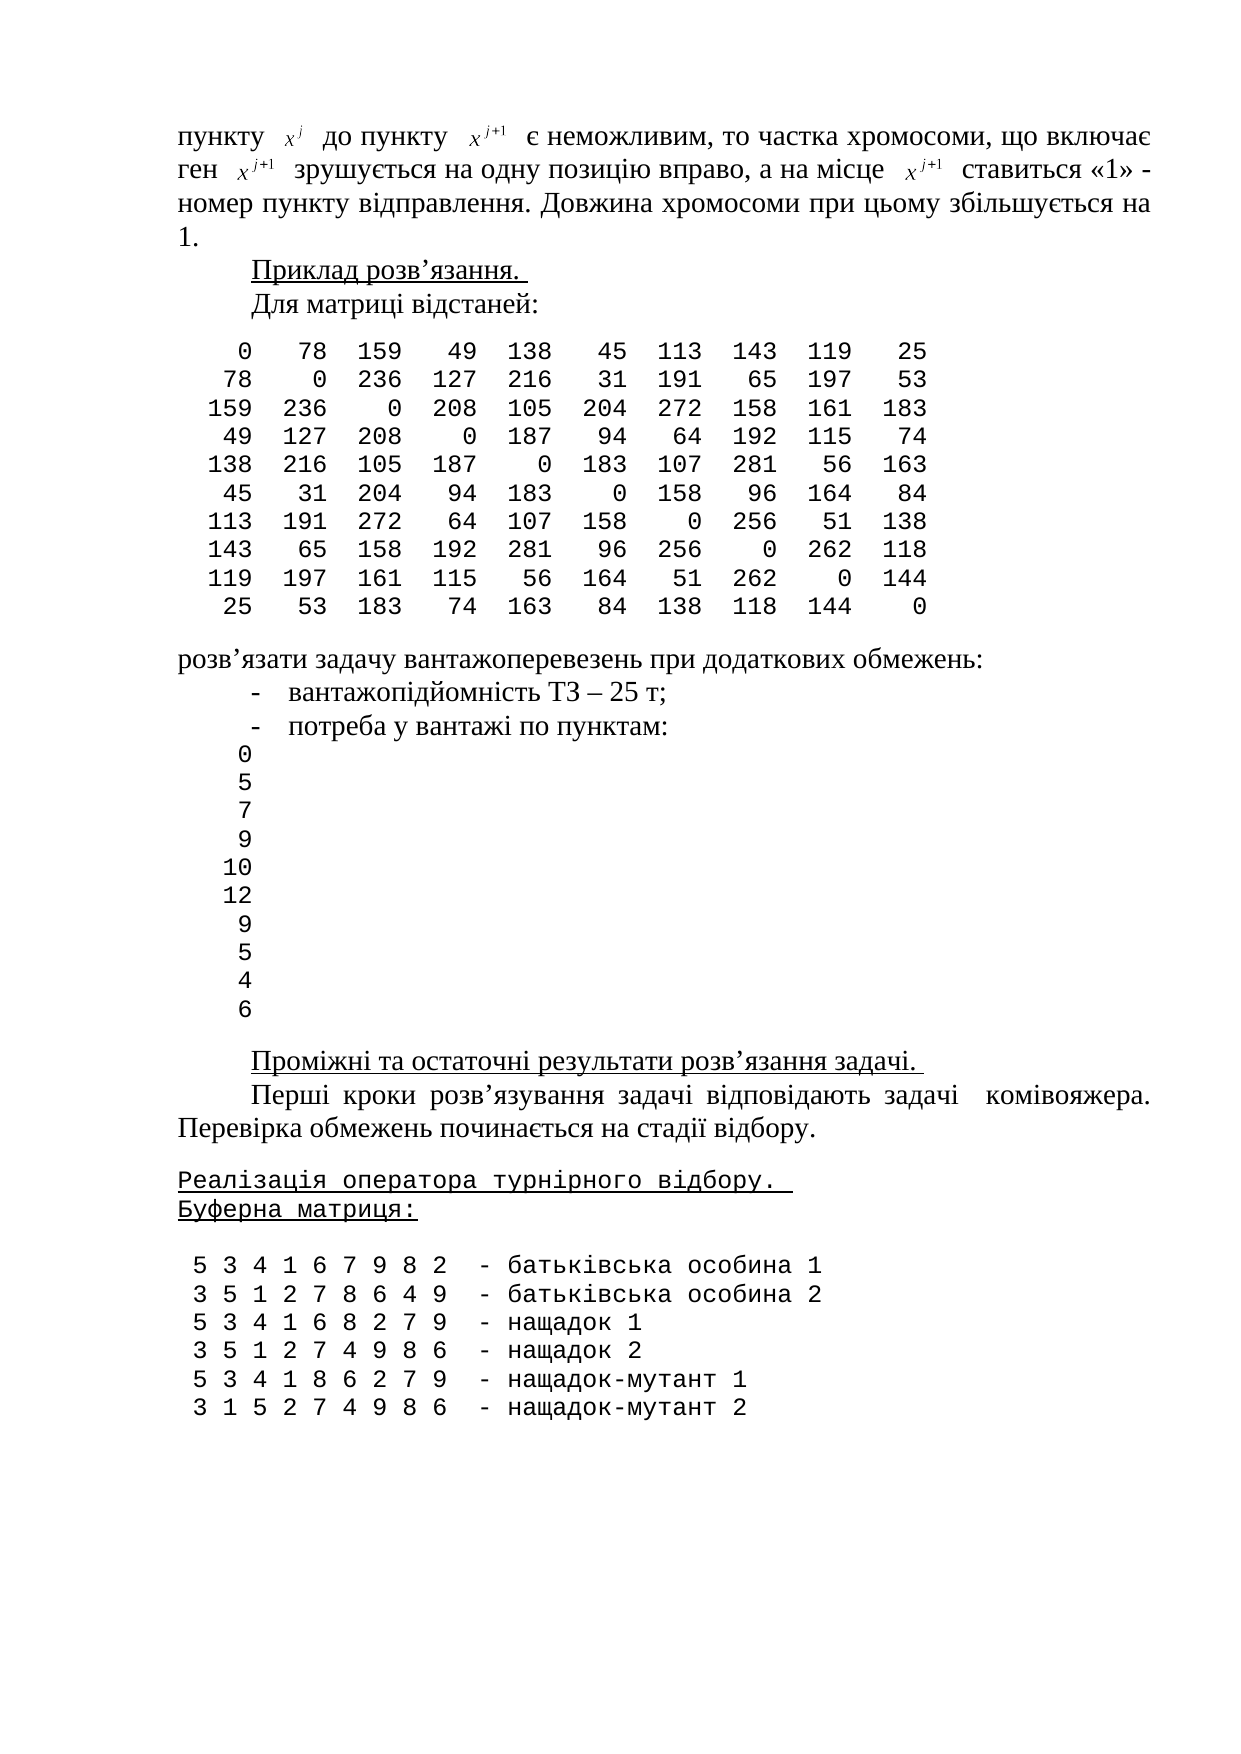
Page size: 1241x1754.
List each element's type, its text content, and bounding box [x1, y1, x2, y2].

list потреба у вантажі по пунктам: [251, 708, 1152, 741]
text 7 [177, 798, 1152, 826]
text 0 [177, 741, 1152, 770]
text 5 3 4 1 8 6 2 7 9 - нащадок-мутант 1 [177, 1366, 1152, 1394]
list вантажопідйомність ТЗ – 25 т; [251, 674, 1152, 708]
text розв’язати задачу вантажоперевезень при додаткових обмежень: [177, 641, 1152, 674]
text 6 [177, 996, 1152, 1025]
text 4 [177, 968, 1152, 996]
text 9 [177, 826, 1152, 855]
text 119 197 161 115 56 164 51 262 0 144 [177, 565, 1152, 593]
text 159 236 0 208 105 204 272 158 161 183 [177, 395, 1152, 423]
text 12 [177, 883, 1152, 911]
text Буферна матриця: [177, 1196, 1152, 1224]
text Реалізація оператора турнірного відбору. [177, 1168, 1152, 1196]
text пункту до пункту є неможливим, то частка хромосоми, що включає ген зрушується на одну позицію вправо, а на місце ставиться «1» - номер пункту відправлення. Довжина хромосоми при цьому збільшується на 1. [177, 118, 1152, 252]
text Перші кроки розв’язування задачі відповідають задачі комівояжера. Перевірка обмежень починається на стадії відбору. [177, 1077, 1152, 1144]
text Для матриці відстаней: [177, 286, 1152, 319]
text 49 127 208 0 187 94 64 192 115 74 [177, 423, 1152, 452]
text 0 78 159 49 138 45 113 143 119 25 [177, 338, 1152, 367]
text 45 31 204 94 183 0 158 96 164 84 [177, 480, 1152, 508]
text 5 [177, 940, 1152, 968]
text 3 5 1 2 7 4 9 8 6 - нащадок 2 [177, 1338, 1152, 1366]
text Проміжні та остаточні результати розв’язання задачі. [177, 1043, 1152, 1077]
text 5 [177, 770, 1152, 798]
text 5 3 4 1 6 8 2 7 9 - нащадок 1 [177, 1309, 1152, 1338]
text 9 [177, 911, 1152, 940]
text 78 0 236 127 216 31 191 65 197 53 [177, 367, 1152, 395]
text 10 [177, 855, 1152, 883]
text 138 216 105 187 0 183 107 281 56 163 [177, 452, 1152, 480]
text 25 53 183 74 163 84 138 118 144 0 [177, 593, 1152, 622]
text 3 1 5 2 7 4 9 8 6 - нащадок-мутант 2 [177, 1394, 1152, 1423]
text Приклад розв’язання. [177, 252, 1152, 286]
text 3 5 1 2 7 8 6 4 9 - батьківська особина 2 [177, 1281, 1152, 1309]
text 113 191 272 64 107 158 0 256 51 138 [177, 508, 1152, 537]
text 5 3 4 1 6 7 9 8 2 - батьківська особина 1 [177, 1253, 1152, 1281]
text 143 65 158 192 281 96 256 0 262 118 [177, 537, 1152, 565]
